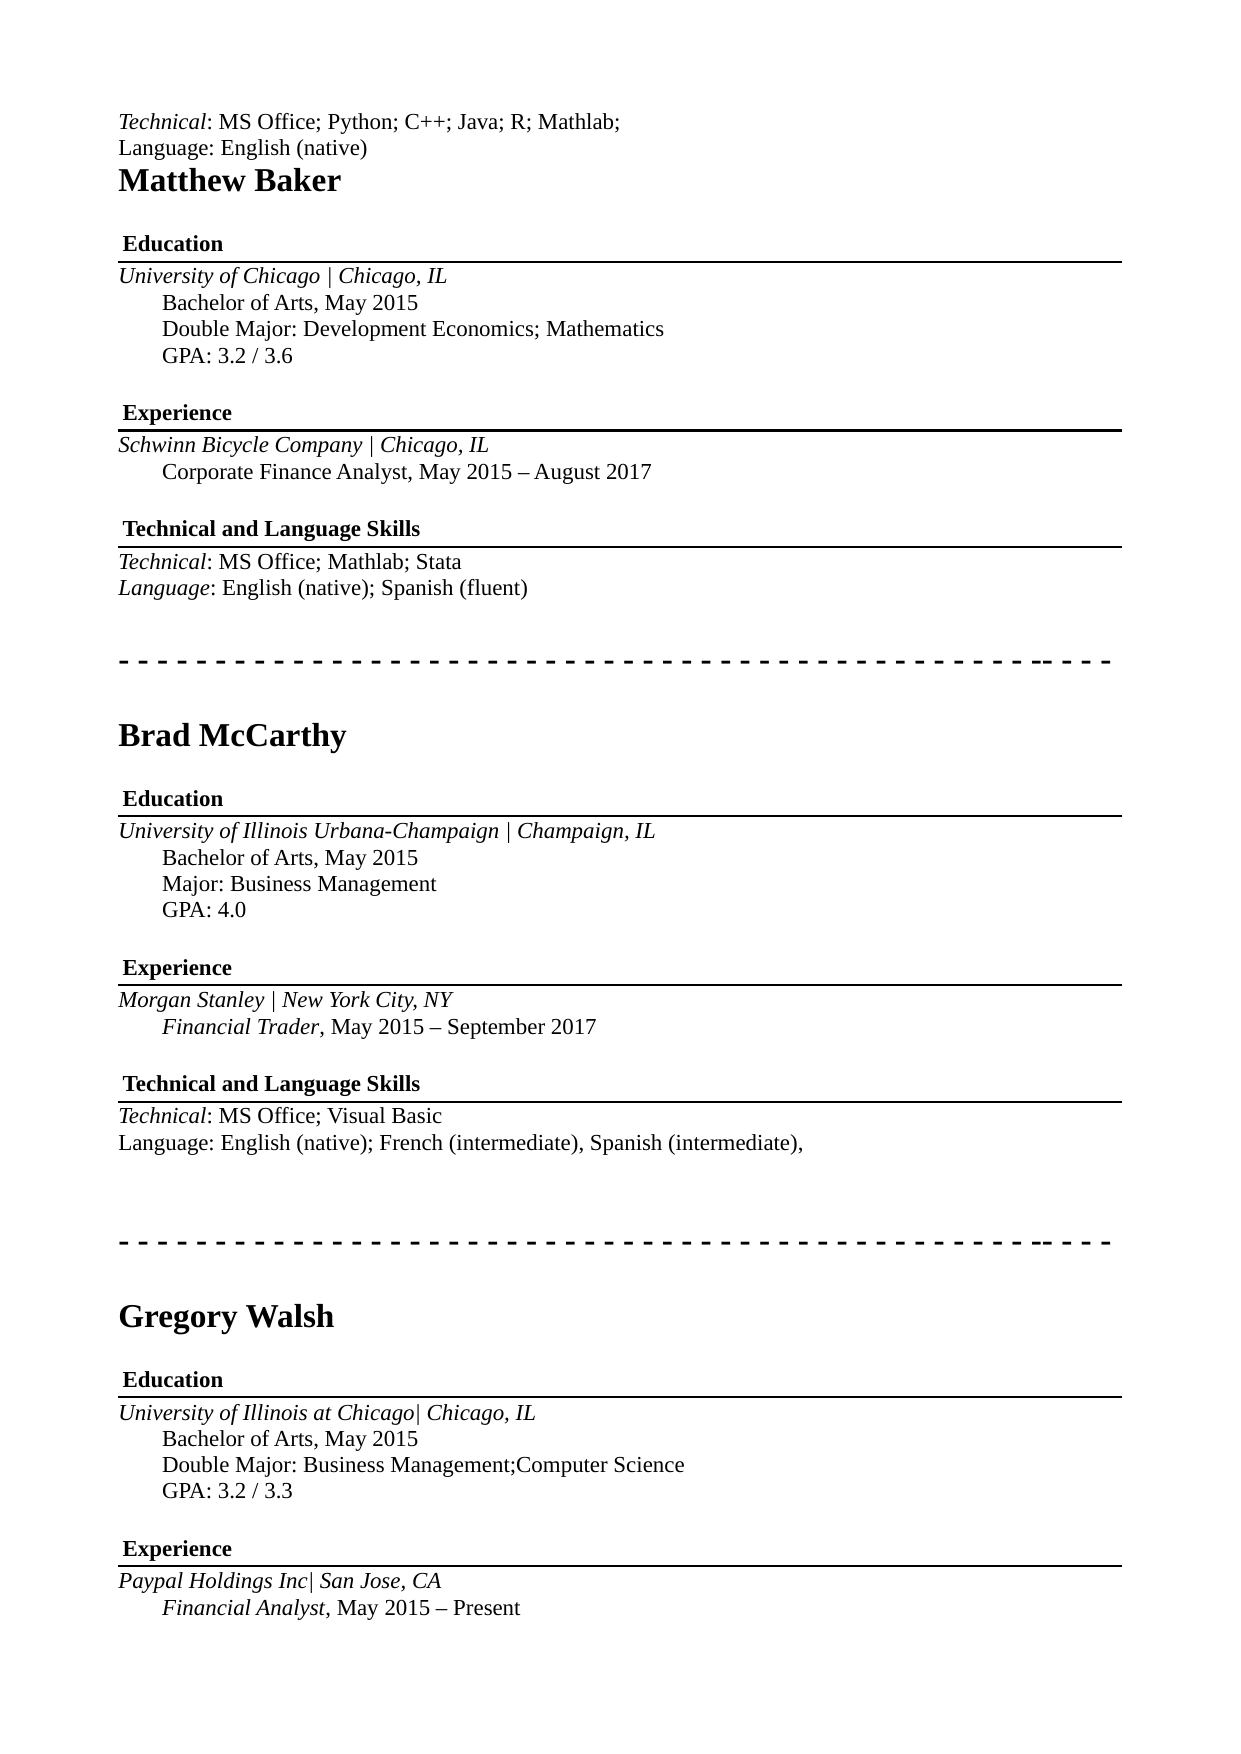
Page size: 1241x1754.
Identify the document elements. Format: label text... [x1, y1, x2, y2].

text Bachelor of Arts, May 2015 [118, 289, 1122, 315]
text University of Illinois at Chicago| Chicago, IL [118, 1398, 1122, 1425]
text GPA: 3.2 / 3.6 [118, 342, 1122, 368]
text Double Major: Business Management;Computer Science [118, 1451, 1122, 1478]
text Experience [118, 394, 1122, 429]
text Education [118, 1361, 1122, 1396]
text Financial Trader, May 2015 – September 2017 [118, 1013, 1122, 1039]
text Gregory Walsh [118, 1297, 1122, 1335]
text Paypal Holdings Inc| San Jose, CA [118, 1567, 1122, 1594]
text Morgan Stanley | New York City, NY [118, 986, 1122, 1013]
text - - - - - - - - - - - - - - - - - - - - - - - - - - - - - - - - - - - - - - - - - - - - - - - -- - - - [118, 1220, 1122, 1258]
text Financial Analyst, May 2015 – Present [118, 1594, 1122, 1620]
text GPA: 3.2 / 3.3 [118, 1478, 1122, 1504]
text Experience [118, 949, 1122, 984]
text Technical and Language Skills [118, 511, 1122, 546]
text University of Chicago | Chicago, IL [118, 263, 1122, 289]
text Matthew Baker [118, 161, 1122, 199]
text Education [118, 780, 1122, 815]
text Education [118, 225, 1122, 261]
text Bachelor of Arts, May 2015 [118, 1425, 1122, 1451]
text Corporate Finance Analyst, May 2015 – August 2017 [118, 458, 1122, 484]
text Technical and Language Skills [118, 1065, 1122, 1101]
text Major: Business Management [118, 870, 1122, 896]
text Language: English (native) [118, 134, 1122, 161]
text Experience [118, 1530, 1122, 1565]
text Bachelor of Arts, May 2015 [118, 844, 1122, 870]
text Language: English (native); French (intermediate), Spanish (intermediate), [118, 1129, 1122, 1155]
text Brad McCarthy [118, 716, 1122, 754]
text Language: English (native); Spanish (fluent) [118, 574, 1122, 601]
text University of Illinois Urbana-Champaign | Champaign, IL [118, 817, 1122, 844]
text Schwinn Bicycle Company | Chicago, IL [118, 432, 1122, 458]
text GPA: 4.0 [118, 896, 1122, 923]
text Technical: MS Office; Mathlab; Stata [118, 548, 1122, 574]
text Double Major: Development Economics; Mathematics [118, 315, 1122, 342]
text - - - - - - - - - - - - - - - - - - - - - - - - - - - - - - - - - - - - - - - - - - - - - - - -- - - - [118, 639, 1122, 677]
text Technical: MS Office; Visual Basic [118, 1103, 1122, 1129]
text Technical: MS Office; Python; C++; Java; R; Mathlab; [118, 108, 1122, 134]
